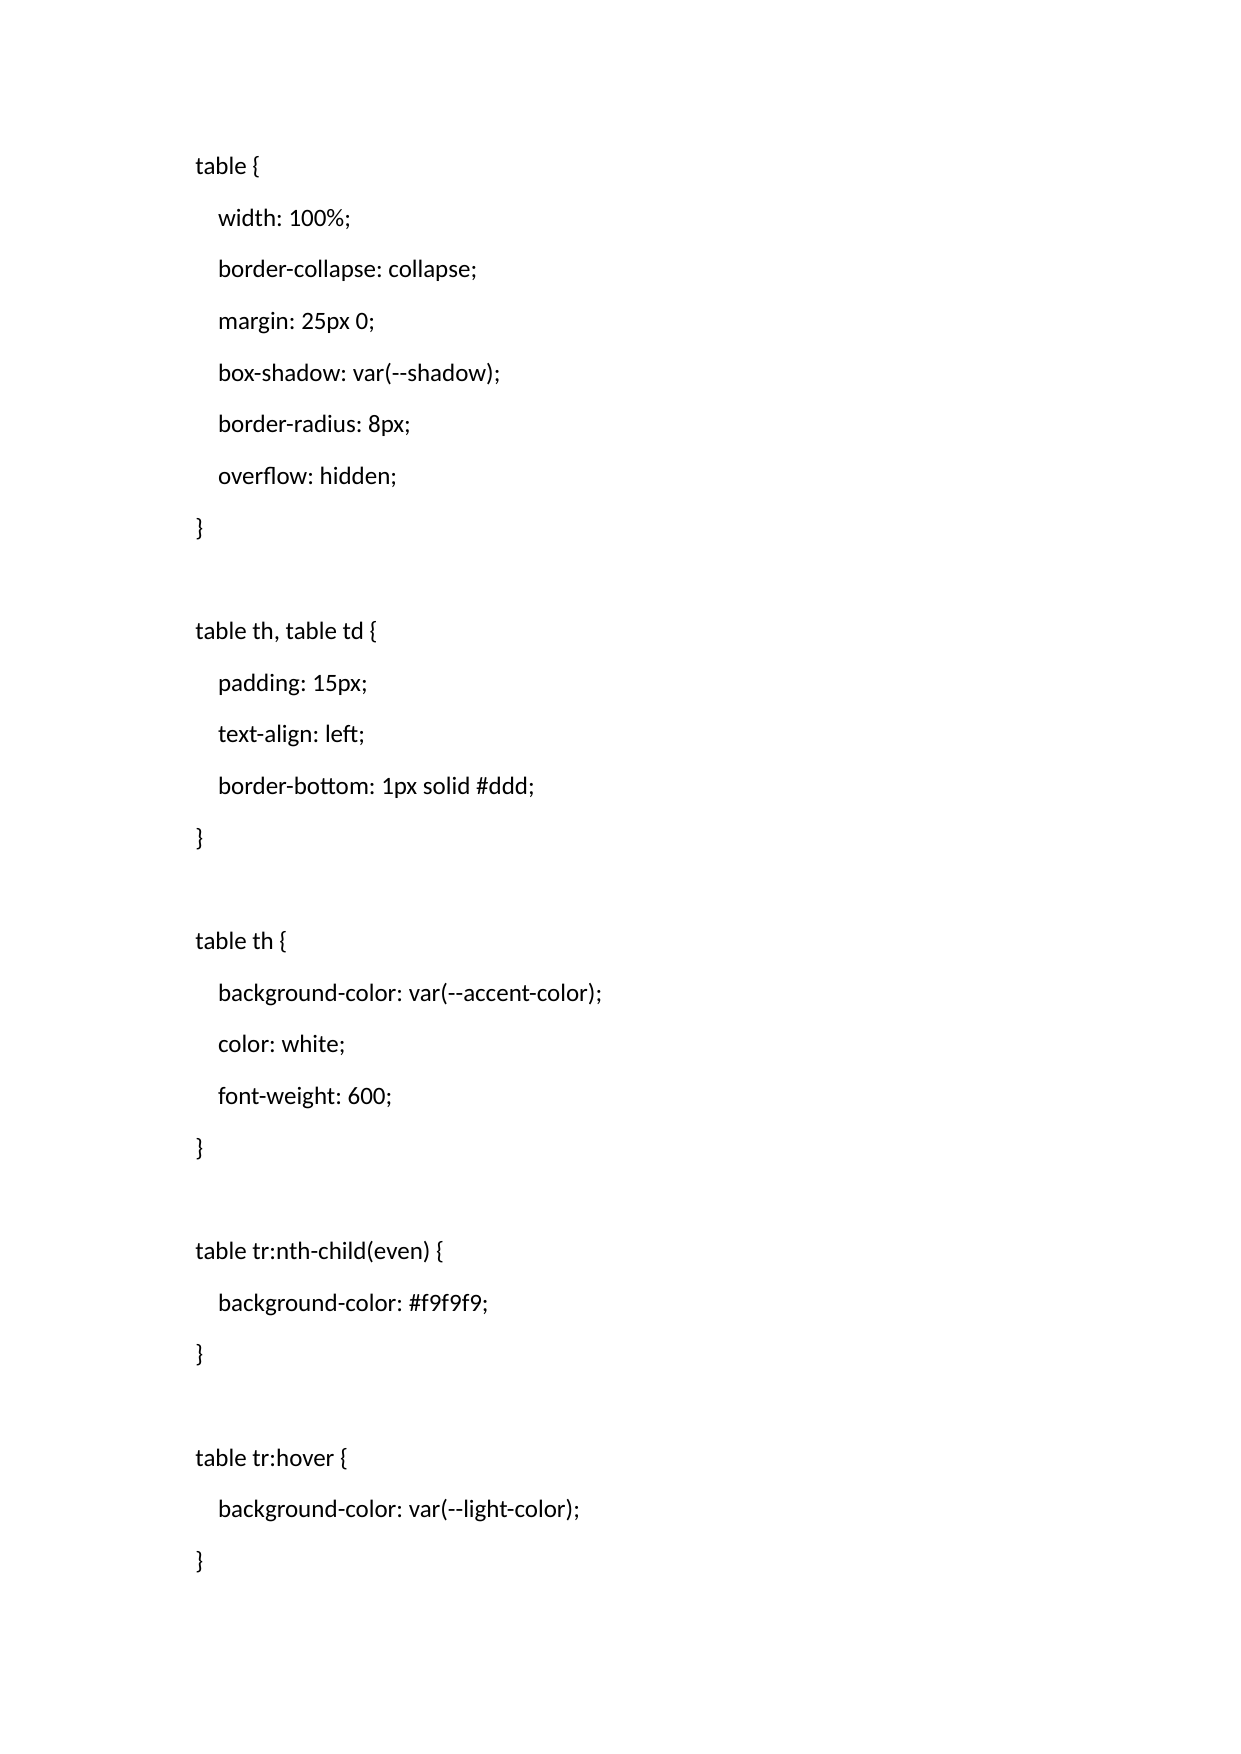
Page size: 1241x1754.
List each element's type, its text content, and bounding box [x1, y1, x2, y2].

text margin: 25px 0; [150, 305, 1090, 336]
text width: 100%; [150, 202, 1090, 232]
text } [150, 1338, 1090, 1369]
text box-shadow: var(--shadow); [150, 357, 1090, 387]
text text-align: left; [150, 718, 1090, 749]
text } [150, 1545, 1090, 1576]
text } [150, 822, 1090, 852]
text background-color: #f9f9f9; [150, 1287, 1090, 1317]
text table th { [150, 925, 1090, 956]
text padding: 15px; [150, 667, 1090, 697]
text border-bottom: 1px solid #ddd; [150, 770, 1090, 801]
text table tr:hover { [150, 1442, 1090, 1472]
text overflow: hidden; [150, 460, 1090, 491]
text table { [150, 150, 1090, 181]
text font-weight: 600; [150, 1080, 1090, 1111]
text background-color: var(--light-color); [150, 1493, 1090, 1524]
text } [150, 1132, 1090, 1162]
text table tr:nth-child(even) { [150, 1235, 1090, 1266]
text border-collapse: collapse; [150, 253, 1090, 284]
text border-radius: 8px; [150, 408, 1090, 439]
text background-color: var(--accent-color); [150, 977, 1090, 1007]
text table th, table td { [150, 615, 1090, 646]
text } [150, 512, 1090, 542]
text color: white; [150, 1028, 1090, 1059]
